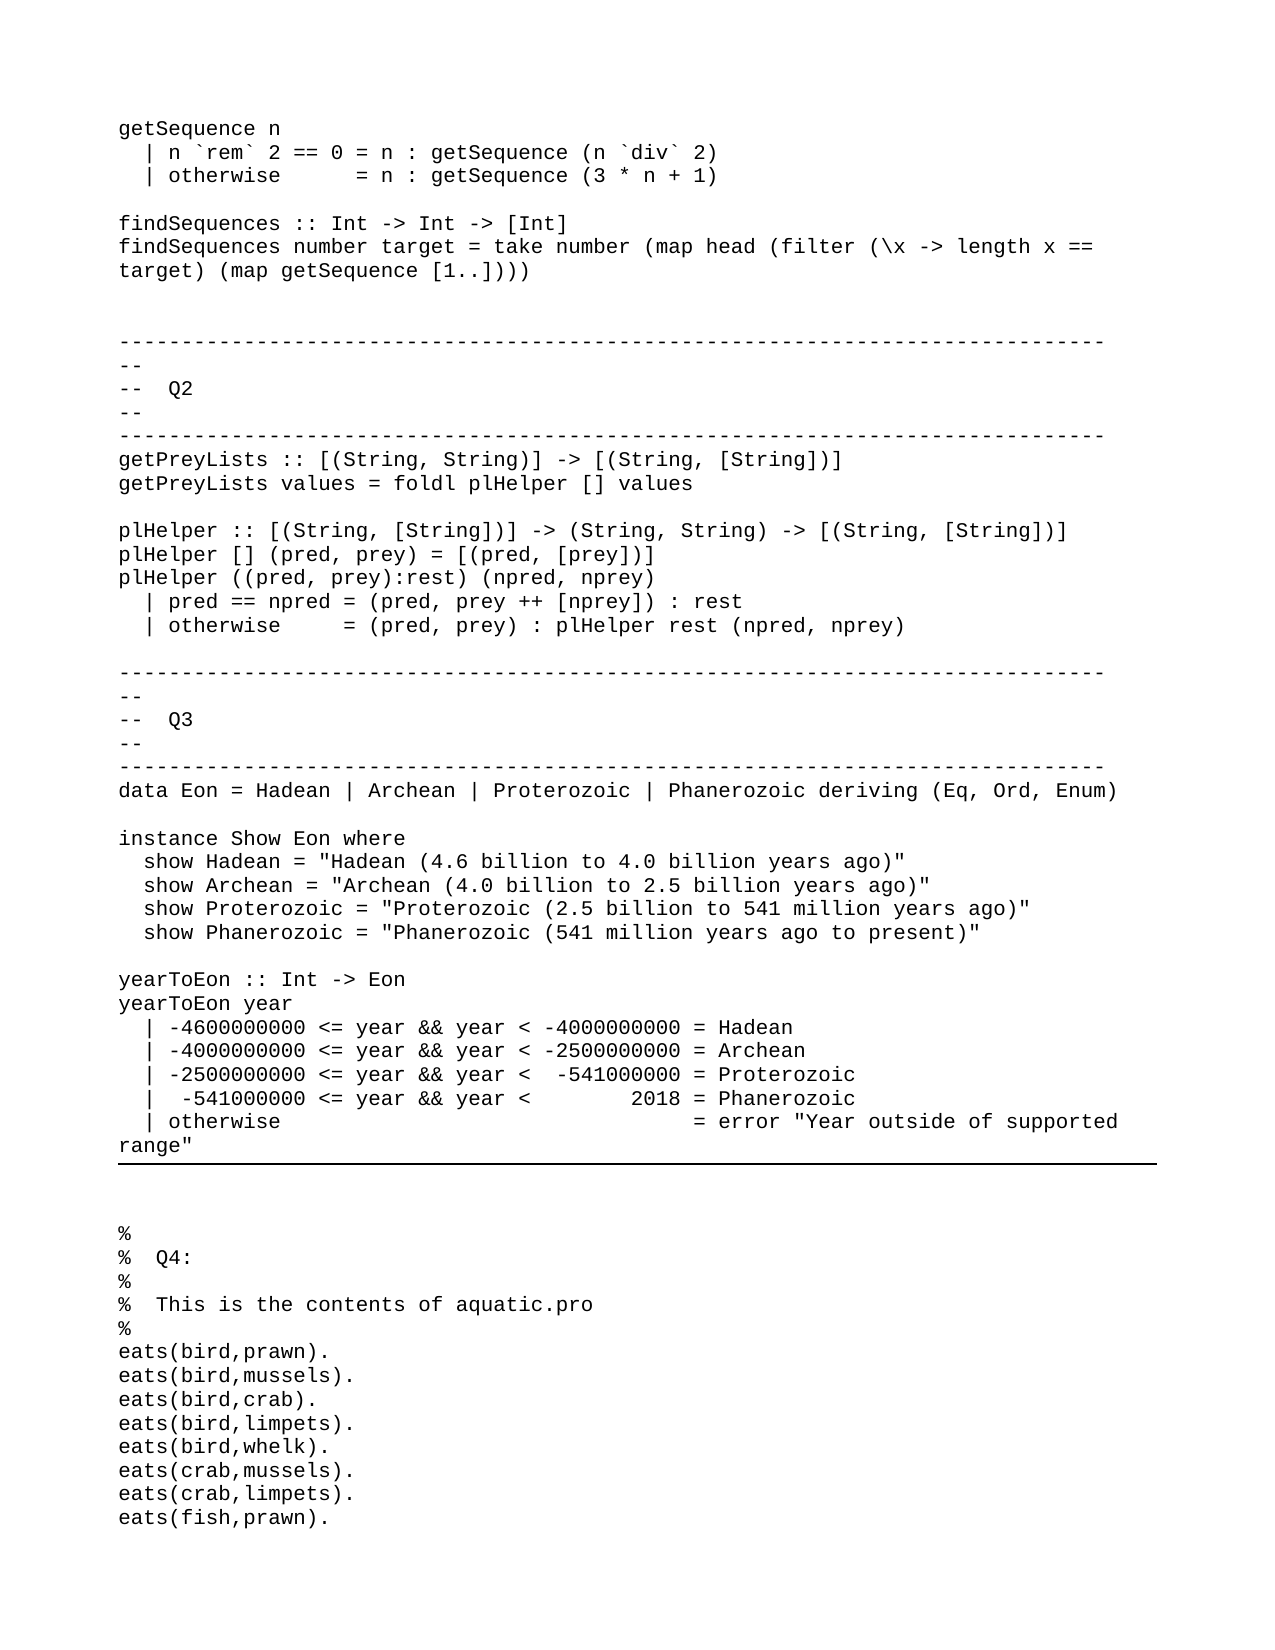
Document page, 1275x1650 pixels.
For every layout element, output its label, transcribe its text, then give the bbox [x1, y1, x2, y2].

text getSequence n [118, 118, 1157, 142]
text eats(bird,crab). [118, 1389, 1157, 1412]
text | -4000000000 <= year && year < -2500000000 = Archean [118, 1040, 1157, 1064]
text eats(fish,prawn). [118, 1507, 1157, 1531]
text % [118, 1271, 1157, 1294]
text -- Q2 [118, 378, 1157, 402]
text | otherwise = n : getSequence (3 * n + 1) [118, 165, 1157, 189]
text % [118, 1223, 1157, 1247]
text findSequences :: Int -> Int -> [Int] [118, 213, 1157, 236]
text % Q4: [118, 1247, 1157, 1271]
text | -541000000 <= year && year < 2018 = Phanerozoic [118, 1088, 1157, 1111]
text eats(bird,whelk). [118, 1436, 1157, 1460]
text eats(bird,mussels). [118, 1365, 1157, 1389]
text ------------------------------------------------------------------------------- [118, 426, 1157, 449]
text | pred == npred = (pred, prey ++ [nprey]) : rest [118, 591, 1157, 615]
text | -2500000000 <= year && year < -541000000 = Proterozoic [118, 1064, 1157, 1088]
text plHelper [] (pred, prey) = [(pred, [prey])] [118, 544, 1157, 567]
text -- Q3 [118, 709, 1157, 733]
text findSequences number target = take number (map head (filter (\x -> length x == target) (map getSequence [1..]))) [118, 236, 1157, 284]
text show Hadean = "Hadean (4.6 billion to 4.0 billion years ago)" [118, 851, 1157, 875]
text | otherwise = error "Year outside of supported range" [118, 1111, 1157, 1163]
text | n `rem` 2 == 0 = n : getSequence (n `div` 2) [118, 142, 1157, 165]
text | otherwise = (pred, prey) : plHelper rest (npred, nprey) [118, 615, 1157, 638]
text ------------------------------------------------------------------------------- [118, 757, 1157, 780]
text % [118, 1318, 1157, 1342]
text -- [118, 354, 1157, 378]
text | -4600000000 <= year && year < -4000000000 = Hadean [118, 1017, 1157, 1040]
text yearToEon year [118, 993, 1157, 1017]
text getPreyLists :: [(String, String)] -> [(String, [String])] [118, 449, 1157, 473]
text eats(crab,mussels). [118, 1460, 1157, 1483]
text show Proterozoic = "Proterozoic (2.5 billion to 541 million years ago)" [118, 898, 1157, 922]
text % This is the contents of aquatic.pro [118, 1294, 1157, 1318]
text ------------------------------------------------------------------------------- [118, 331, 1157, 354]
text show Archean = "Archean (4.0 billion to 2.5 billion years ago)" [118, 875, 1157, 898]
text data Eon = Hadean | Archean | Proterozoic | Phanerozoic deriving (Eq, Ord, Enum) [118, 780, 1157, 804]
text eats(bird,prawn). [118, 1342, 1157, 1365]
text eats(crab,limpets). [118, 1483, 1157, 1507]
text plHelper :: [(String, [String])] -> (String, String) -> [(String, [String])] [118, 520, 1157, 544]
text -- [118, 733, 1157, 757]
text yearToEon :: Int -> Eon [118, 969, 1157, 993]
text show Phanerozoic = "Phanerozoic (541 million years ago to present)" [118, 922, 1157, 946]
text ------------------------------------------------------------------------------- [118, 662, 1157, 686]
text plHelper ((pred, prey):rest) (npred, nprey) [118, 567, 1157, 591]
text -- [118, 686, 1157, 709]
text -- [118, 402, 1157, 426]
text getPreyLists values = foldl plHelper [] values [118, 473, 1157, 496]
text eats(bird,limpets). [118, 1412, 1157, 1436]
text instance Show Eon where [118, 827, 1157, 851]
